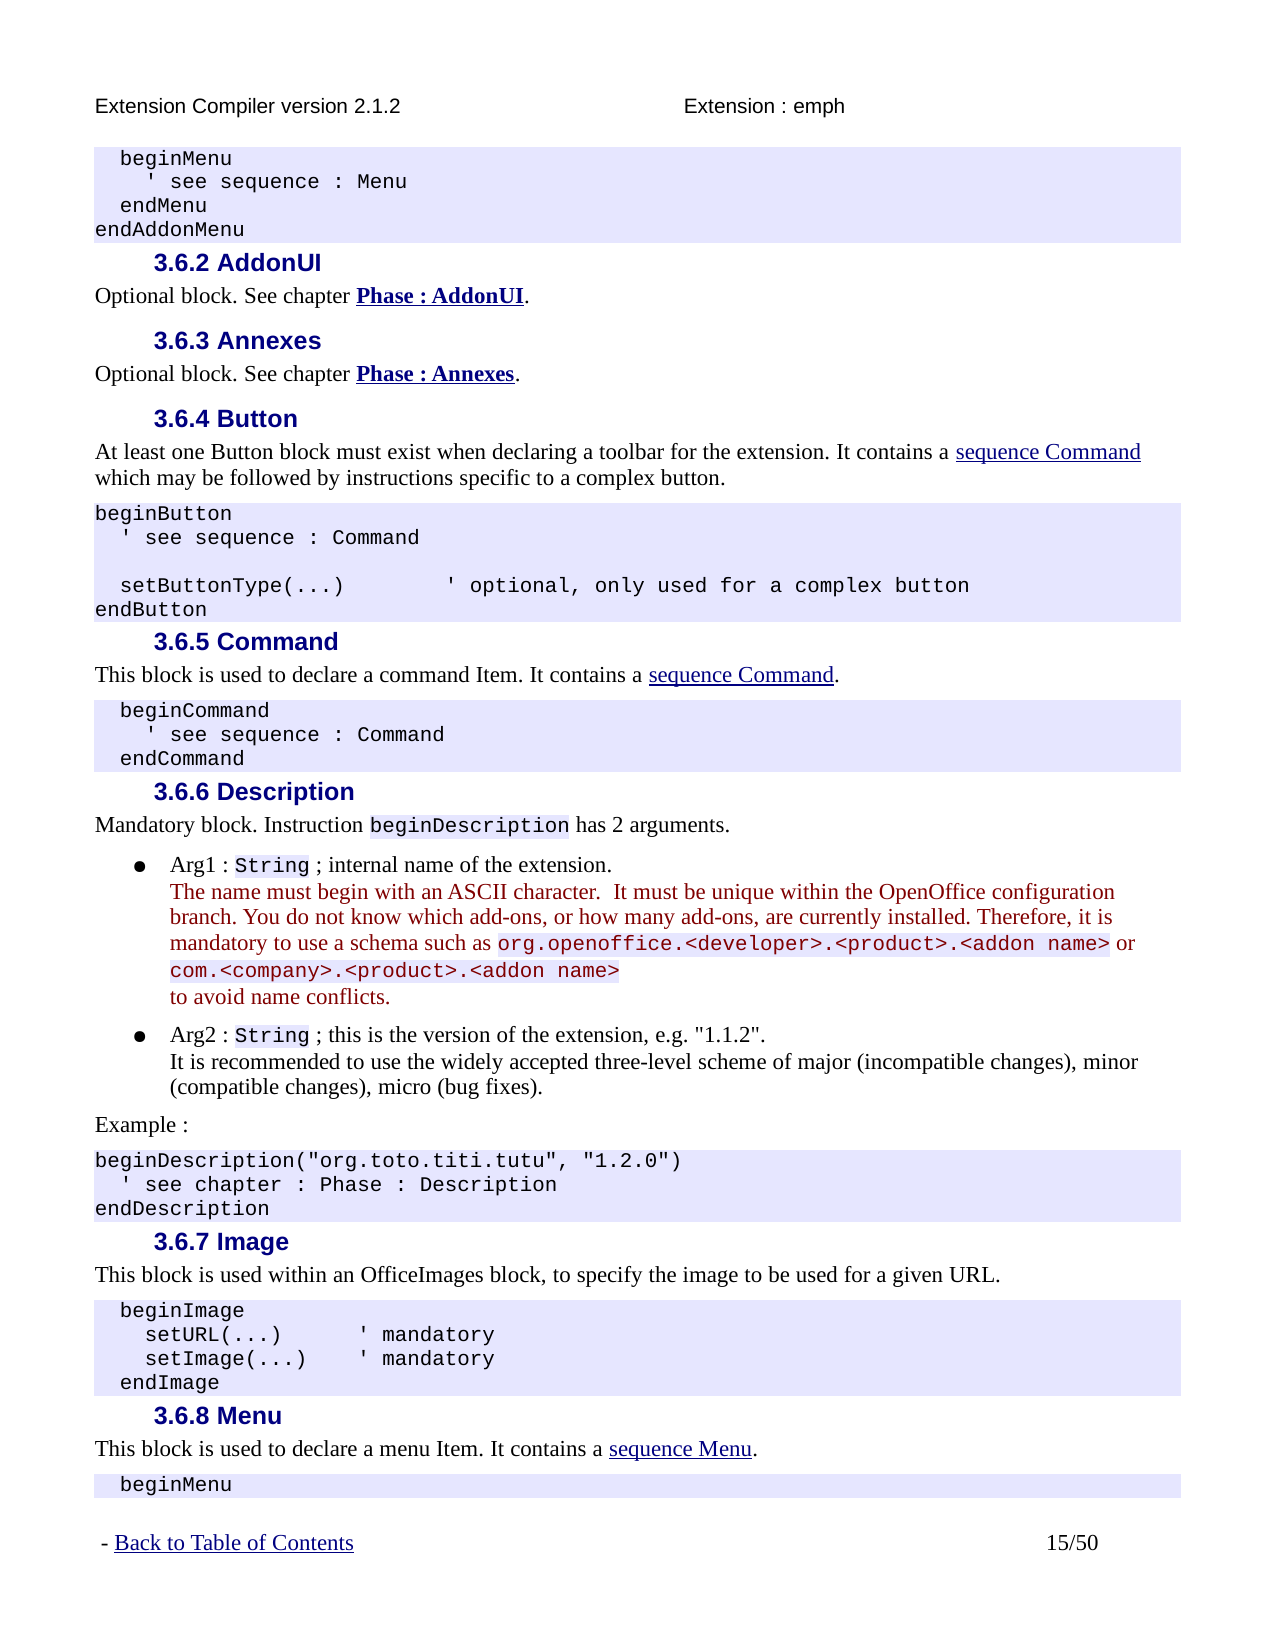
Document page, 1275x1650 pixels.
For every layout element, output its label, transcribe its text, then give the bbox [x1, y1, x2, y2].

text beginButton [94, 503, 1181, 527]
text beginCommand [94, 700, 1181, 724]
list Arg1 : String ; internal name of the extension. The name must begin with an ASCII character. It must be unique within the OpenOffice configuration branch. You do not know which add-ons, or how many add-ons, are currently installed. Therefore, it is mandatory to use a schema such as org.openoffice.<developer>.<product>.<addon name> or com.<company>.<product>.<addon name> to avoid name conflicts. [132, 852, 1181, 1009]
text endImage [94, 1372, 1181, 1396]
text endCommand [94, 748, 1181, 772]
text ' see sequence : Command [94, 724, 1181, 748]
text Optional block. See chapter Phase : Annexes. [94, 361, 1181, 387]
text This block is used to declare a command Item. It contains a sequence Command. [94, 662, 1181, 688]
text endAddonMenu [94, 219, 1181, 243]
text beginMenu [94, 147, 1181, 171]
text Example : [94, 1112, 1181, 1138]
text Mandatory block. Instruction beginDescription has 2 arguments. [94, 812, 1181, 839]
text endButton [94, 598, 1181, 622]
text endDescription [94, 1198, 1181, 1222]
subtitle Command [153, 628, 1181, 656]
list Arg2 : String ; this is the version of the extension, e.g. "1.1.2". It is recommended to use the widely accepted three-level scheme of major (incompatible changes), minor (compatible changes), micro (bug fixes). [132, 1022, 1181, 1099]
subtitle AddonUI [153, 249, 1181, 277]
text ' see chapter : Phase : Description [94, 1174, 1181, 1198]
text Optional block. See chapter Phase : AddonUI. [94, 283, 1181, 309]
text setURL(...) ' mandatory [94, 1324, 1181, 1348]
text At least one Button block must exist when declaring a toolbar for the extension. It contains a sequence Command which may be followed by instructions specific to a complex button. [94, 439, 1181, 490]
text beginMenu [94, 1474, 1181, 1498]
text This block is used within an OfficeImages block, to specify the image to be used for a given URL. [94, 1262, 1181, 1287]
text beginImage [94, 1300, 1181, 1324]
text beginDescription("org.toto.titi.tutu", "1.2.0") [94, 1150, 1181, 1174]
text This block is used to declare a menu Item. It contains a sequence Menu. [94, 1436, 1181, 1461]
text setButtonType(...) ' optional, only used for a complex button [94, 574, 1181, 598]
subtitle Button [153, 405, 1181, 433]
subtitle Menu [153, 1402, 1181, 1430]
text setImage(...) ' mandatory [94, 1348, 1181, 1372]
text endMenu [94, 195, 1181, 219]
text ' see sequence : Menu [94, 171, 1181, 195]
subtitle Image [153, 1228, 1181, 1256]
text ' see sequence : Command [94, 527, 1181, 551]
subtitle Description [153, 778, 1181, 806]
subtitle Annexes [153, 327, 1181, 355]
